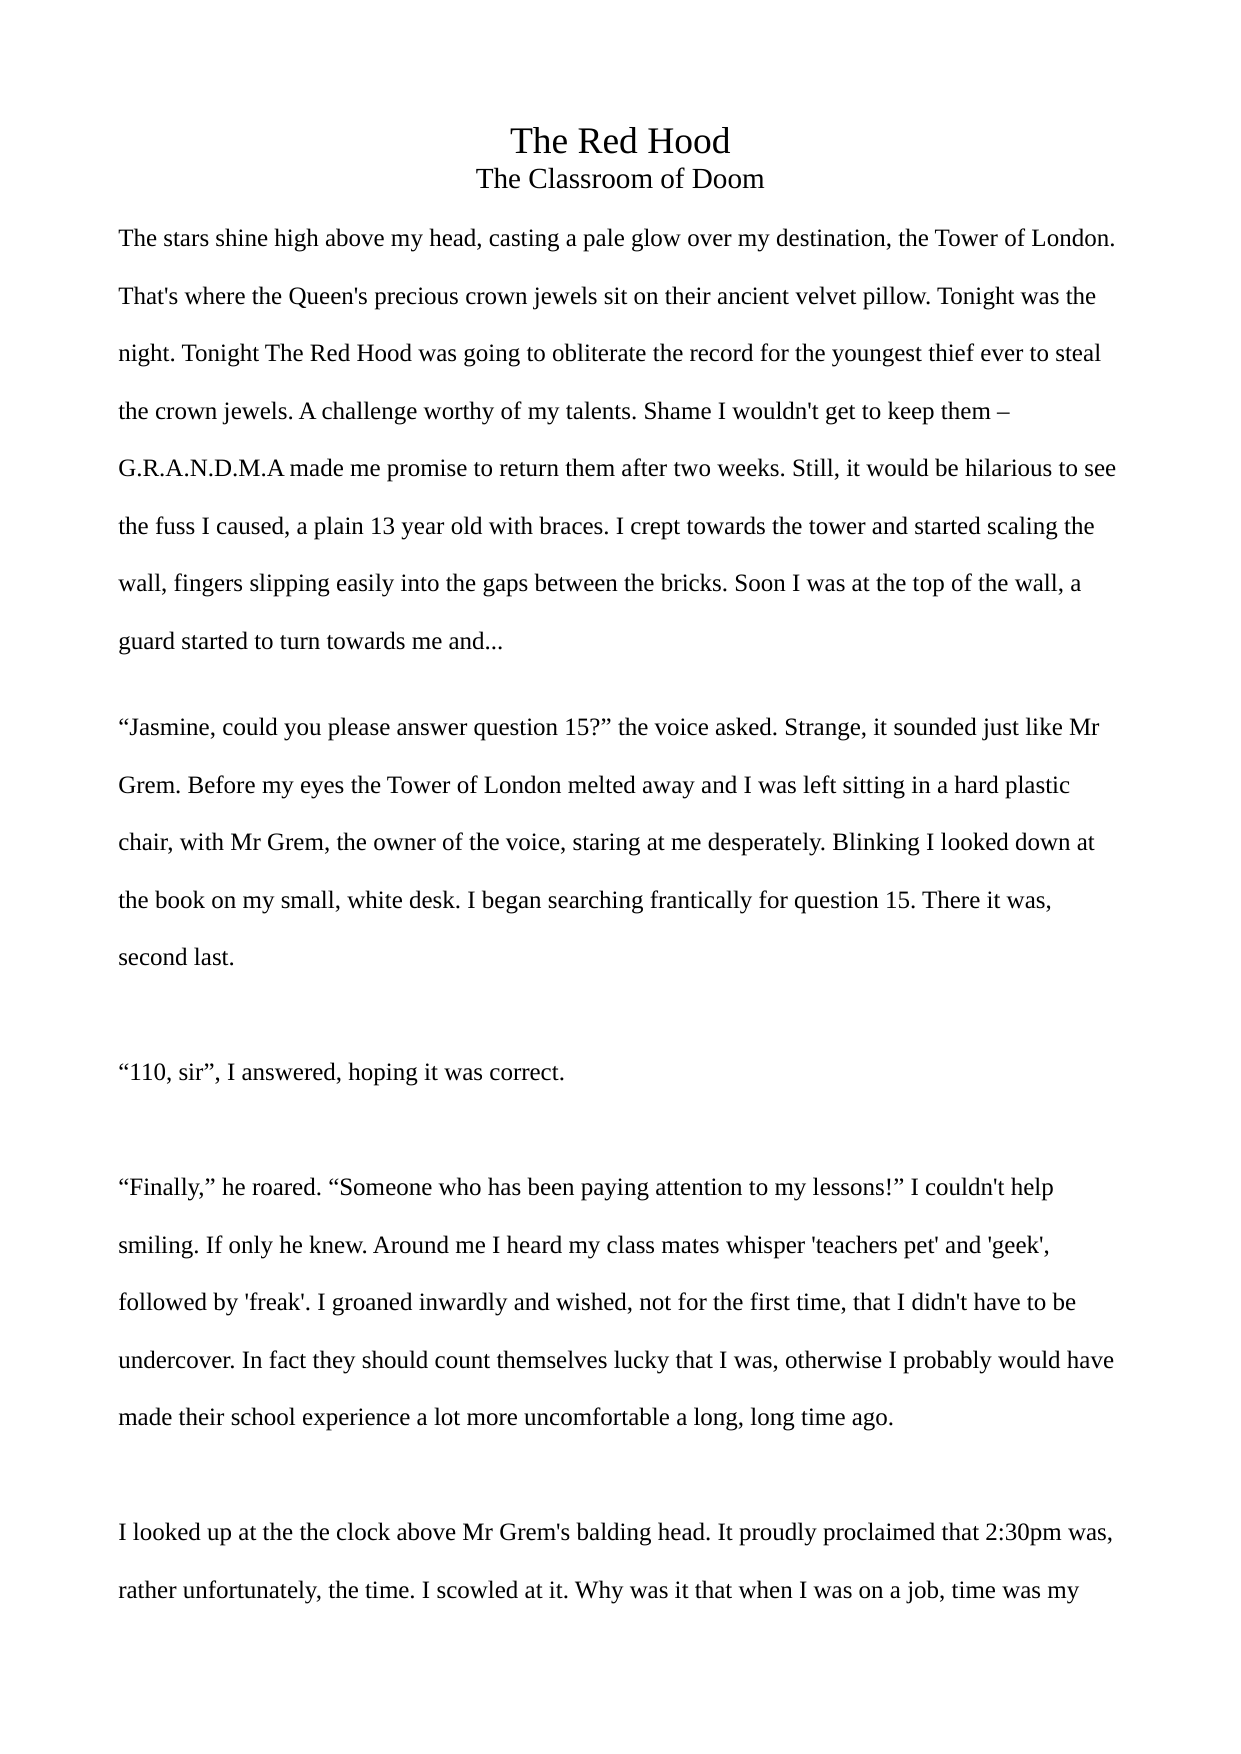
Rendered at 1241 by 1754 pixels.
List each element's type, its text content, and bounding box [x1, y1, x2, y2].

text I looked up at the the clock above Mr Grem's balding head. It proudly proclaimed that 2:30pm was, rather unfortunately, the time. I scowled at it. Why was it that when I was on a job, time was my [118, 1517, 1122, 1603]
text “110, sir”, I answered, hoping it was correct. [118, 1057, 1122, 1086]
text The stars shine high above my head, casting a pale glow over my destination, the Tower of London. That's where the Queen's precious crown jewels sit on their ancient velvet pillow. Tonight was the night. Tonight The Red Hood was going to obliterate the record for the youngest thief ever to steal the crown jewels. A challenge worthy of my talents. Shame I wouldn't get to keep them – G.R.A.N.D.M.A made me promise to return them after two weeks. Still, it would be hilarious to see the fuss I caused, a plain 13 year old with braces. I crept towards the tower and started scaling the wall, fingers slipping easily into the gaps between the bricks. Soon I was at the top of the wall, a guard started to turn towards me and... [118, 223, 1122, 655]
text “Jasmine, could you please answer question 15?” the voice asked. Strange, it sounded just like Mr Grem. Before my eyes the Tower of London melted away and I was left sitting in a hard plastic chair, with Mr Grem, the owner of the voice, staring at me desperately. Blinking I looked down at the book on my small, white desk. I began searching frantically for question 15. There it was, second last. [118, 712, 1122, 971]
text The Classroom of Doom [118, 161, 1122, 195]
text “Finally,” he roared. “Someone who has been paying attention to my lessons!” I couldn't help smiling. If only he knew. Around me I heard my class mates whisper 'teachers pet' and 'geek', followed by 'freak'. I groaned inwardly and wished, not for the first time, that I didn't have to be undercover. In fact they should count themselves lucky that I was, otherwise I probably would have made their school experience a lot more uncomfortable a long, long time ago. [118, 1172, 1122, 1431]
text The Red Hood [118, 118, 1122, 161]
